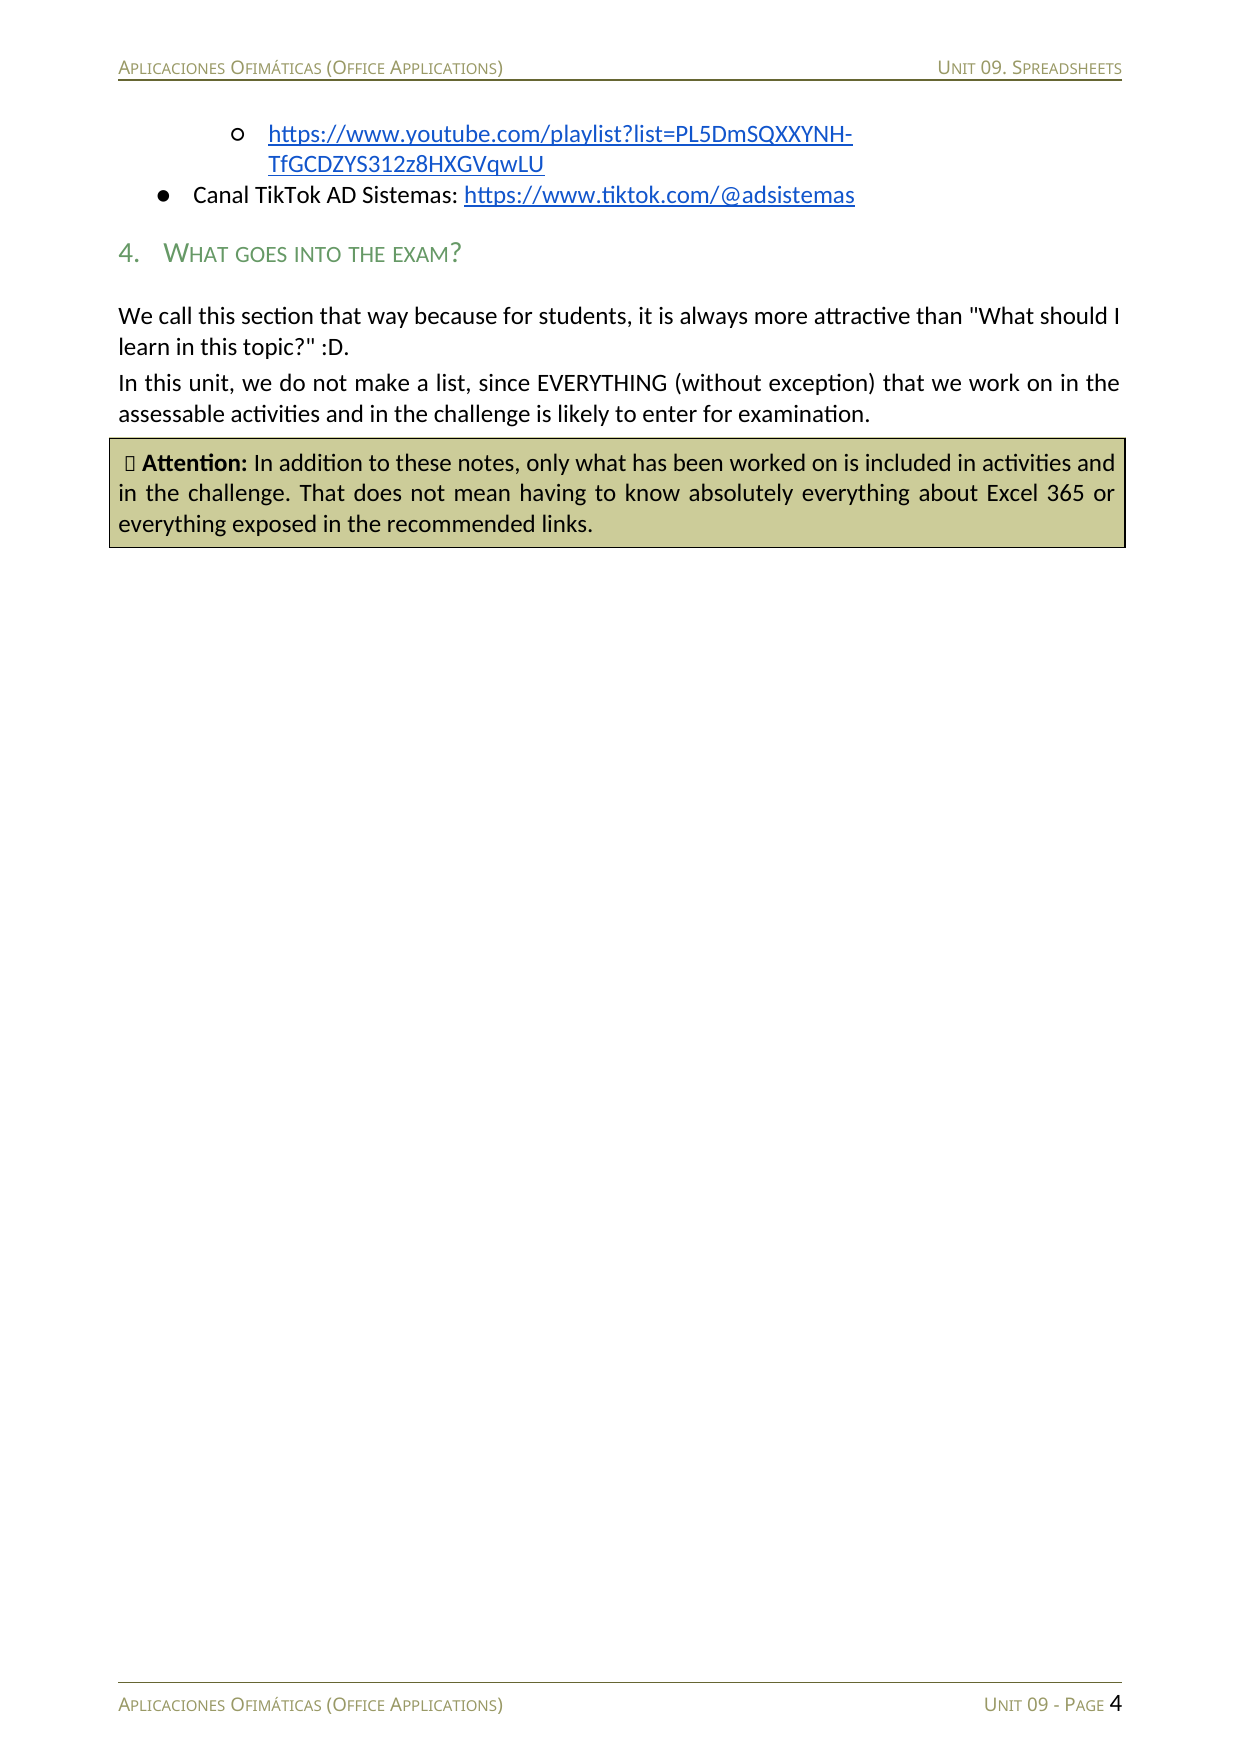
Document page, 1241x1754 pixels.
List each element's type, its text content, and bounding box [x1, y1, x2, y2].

subtitle What goes into the exam? [118, 234, 1122, 270]
text In this unit, we do not make a list, since EVERYTHING (without exception) that we work on in the assessable activities and in the challenge is likely to enter for examination. [118, 368, 1122, 429]
list https://www.youtube.com/playlist?list=PL5DmSQXXYNH-TfGCDZYS312z8HXGVqwLU [231, 118, 1122, 179]
text ❕ Attention: In addition to these notes, only what has been worked on is included in activities and in the challenge. That does not mean having to know absolutely everything about Excel 365 or everything exposed in the recommended links. [110, 439, 1124, 547]
text We call this section that way because for students, it is always more attractive than "What should I learn in this topic?" :D. [118, 300, 1122, 361]
list Canal TikTok AD Sistemas: https://www.tiktok.com/@adsistemas [156, 179, 1122, 209]
